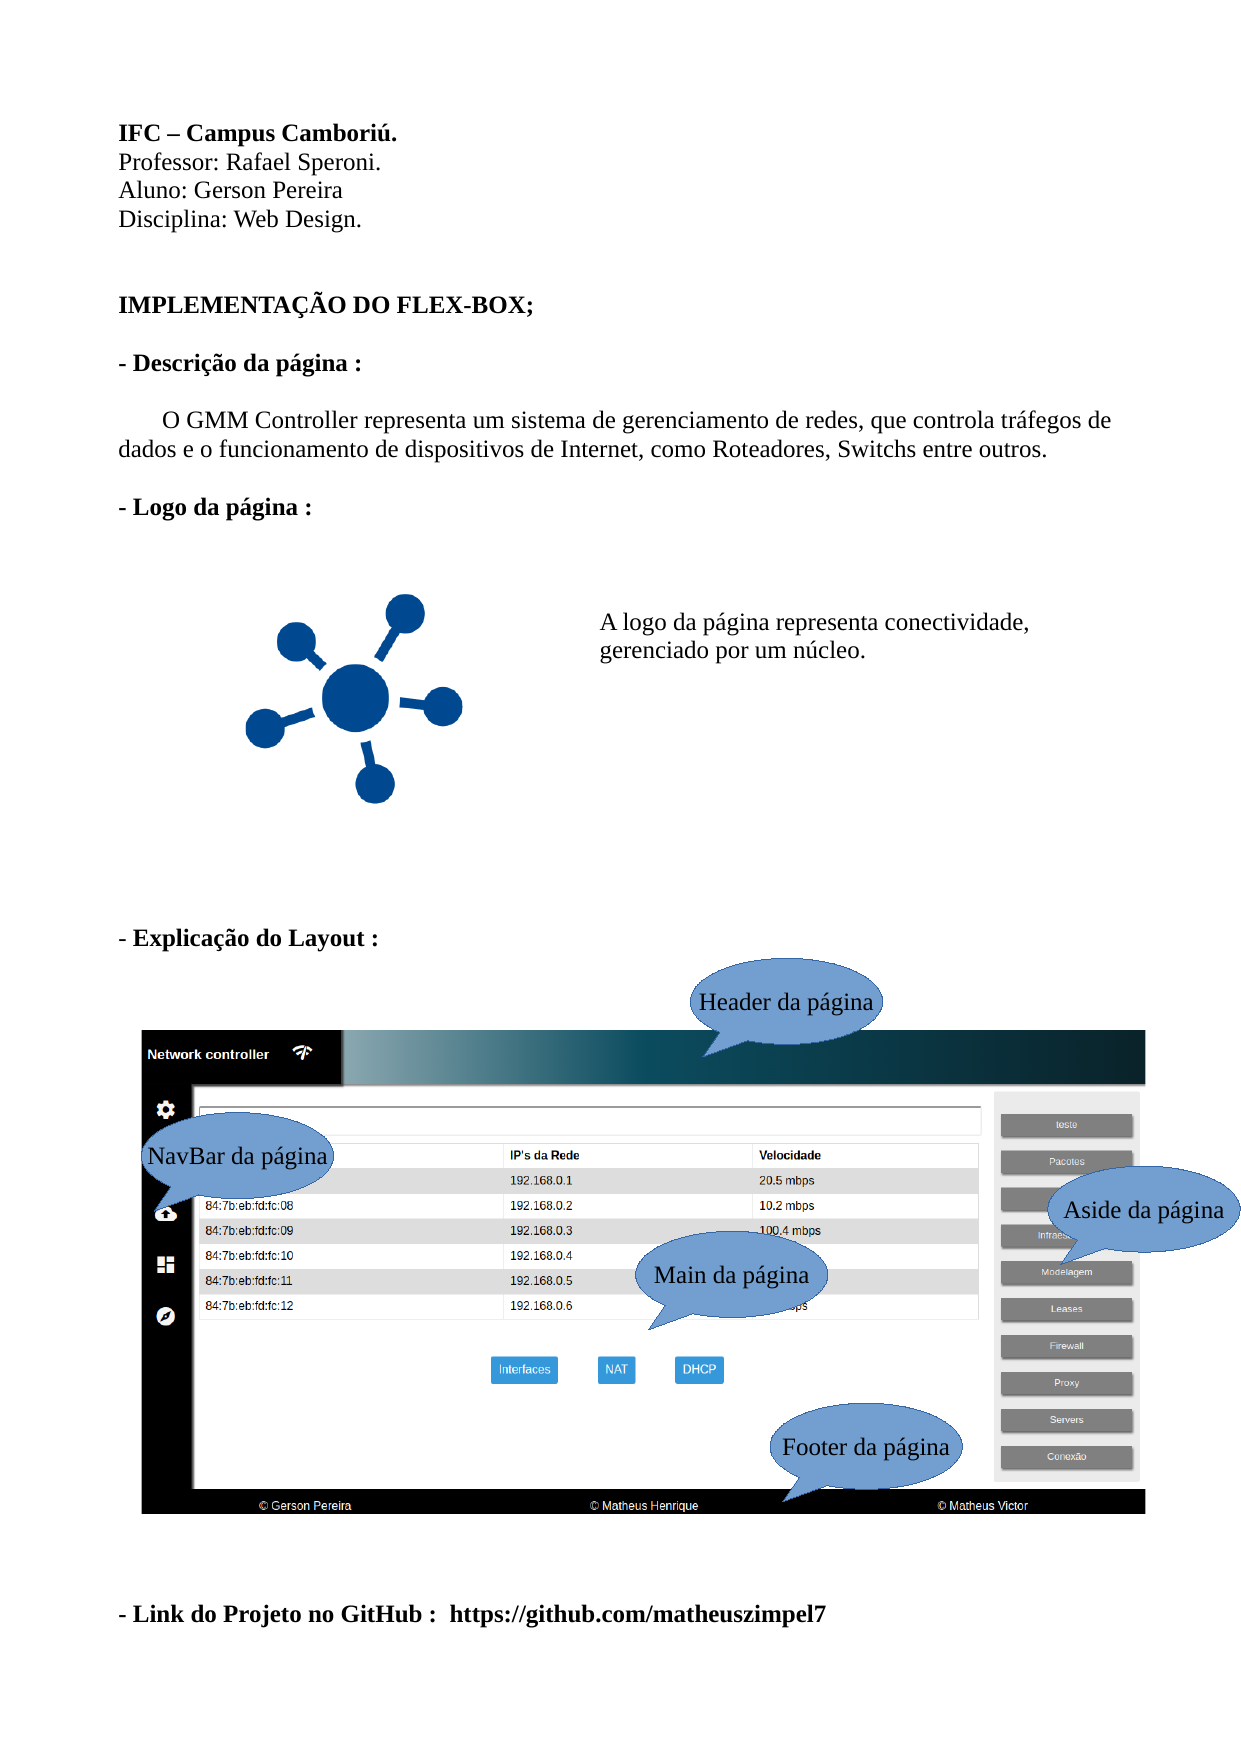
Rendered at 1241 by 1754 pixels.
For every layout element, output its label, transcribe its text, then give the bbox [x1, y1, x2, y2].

text Professor: Rafael Speroni. [118, 147, 1122, 176]
text - Explicação do Layout : [118, 923, 1122, 952]
picture [141, 1030, 1146, 1514]
text - Logo da página : [118, 492, 1122, 521]
text Disciplina: Web Design. [118, 204, 1122, 233]
text [118, 607, 148, 664]
picture [148, 559, 560, 838]
text - Link do Projeto no GitHub : https://github.com/matheuszimpel7 [118, 1599, 1122, 1628]
text IMPLEMENTAÇÃO DO FLEX-BOX; [118, 291, 1122, 319]
text O GMM Controller representa um sistema de gerenciamento de redes, que controla tráfegos de dados e o funcionamento de dispositivos de Internet, como Roteadores, Switchs entre outros. [118, 406, 1122, 463]
text A logo da página representa conectividade, gerenciado por um núcleo. [560, 607, 1122, 664]
text - Descrição da página : [118, 348, 1122, 377]
text Aluno: Gerson Pereira [118, 176, 1122, 204]
text IFC – Campus Camboriú. [118, 118, 1122, 147]
